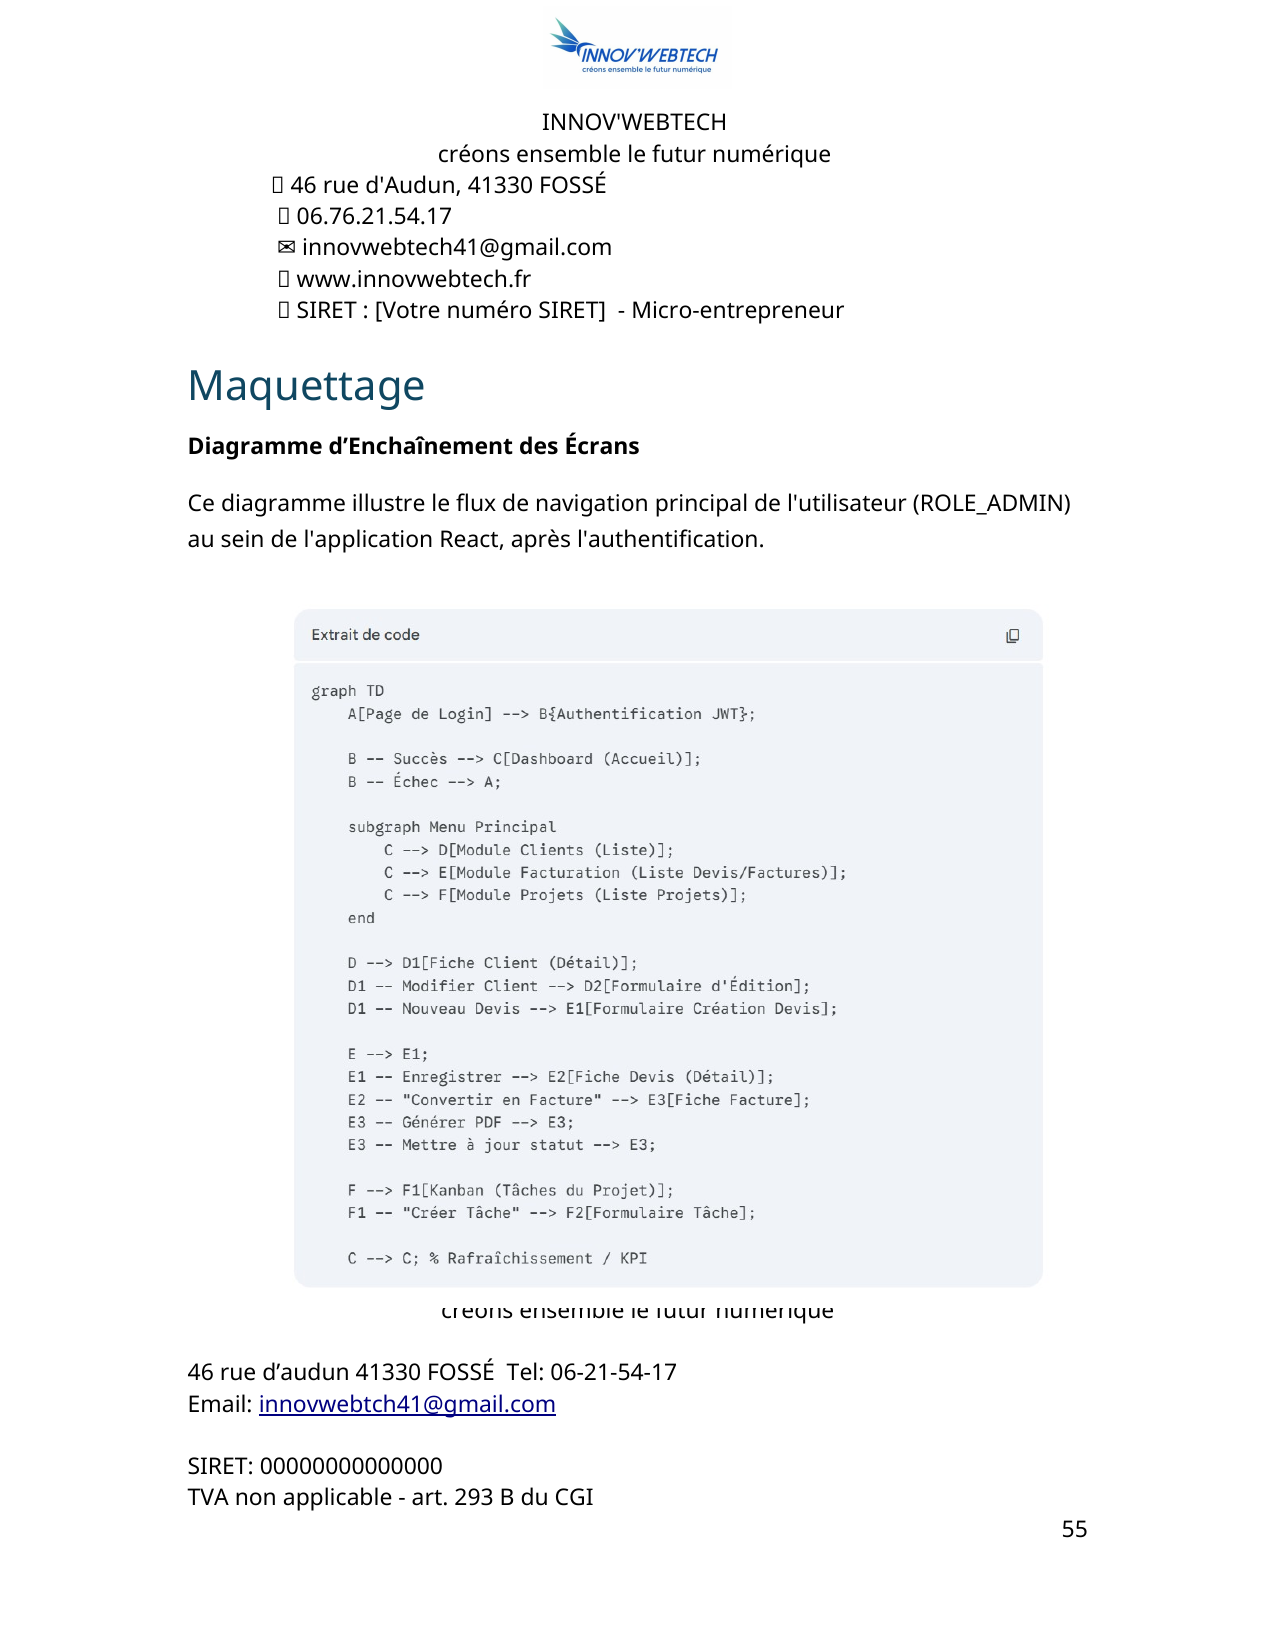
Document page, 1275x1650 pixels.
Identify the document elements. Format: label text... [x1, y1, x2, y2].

text Diagramme d’Enchaînement des Écrans [187, 430, 1087, 461]
text Ce diagramme illustre le flux de navigation principal de l'utilisateur (ROLE_ADMIN) au sein de l'application React, après l'authentification. [187, 487, 1087, 554]
subtitle Maquettage [187, 356, 1087, 413]
